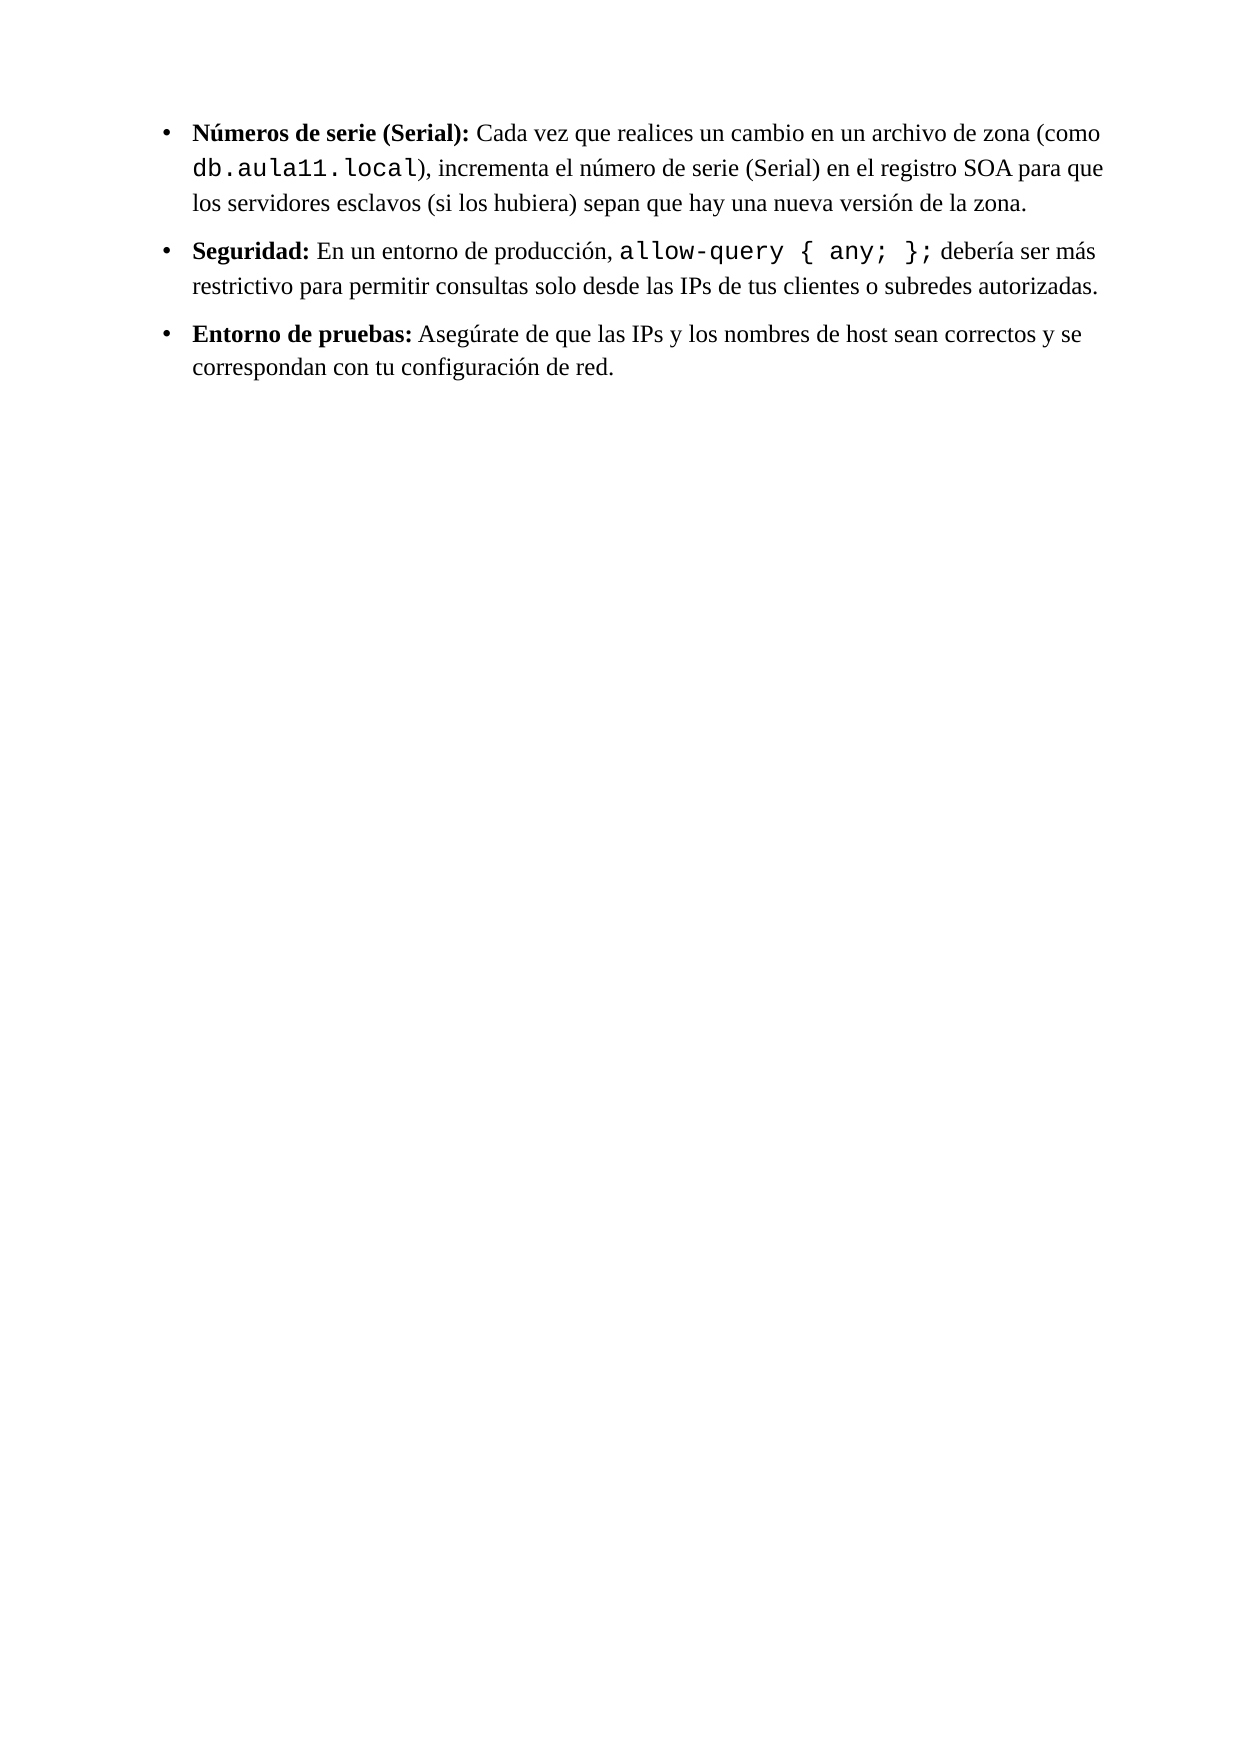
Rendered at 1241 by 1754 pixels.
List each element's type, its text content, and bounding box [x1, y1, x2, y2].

list Entorno de pruebas: Asegúrate de que las IPs y los nombres de host sean correctos y se correspondan con tu configuración de red. [162, 319, 1122, 380]
list Seguridad: En un entorno de producción, allow-query { any; }; debería ser más restrictivo para permitir consultas solo desde las IPs de tus clientes o subredes autorizadas. [162, 236, 1122, 300]
list Números de serie (Serial): Cada vez que realices un cambio en un archivo de zona (como db.aula11.local), incrementa el número de serie (Serial) en el registro SOA para que los servidores esclavos (si los hubiera) sepan que hay una nueva versión de la zona. [162, 118, 1122, 217]
